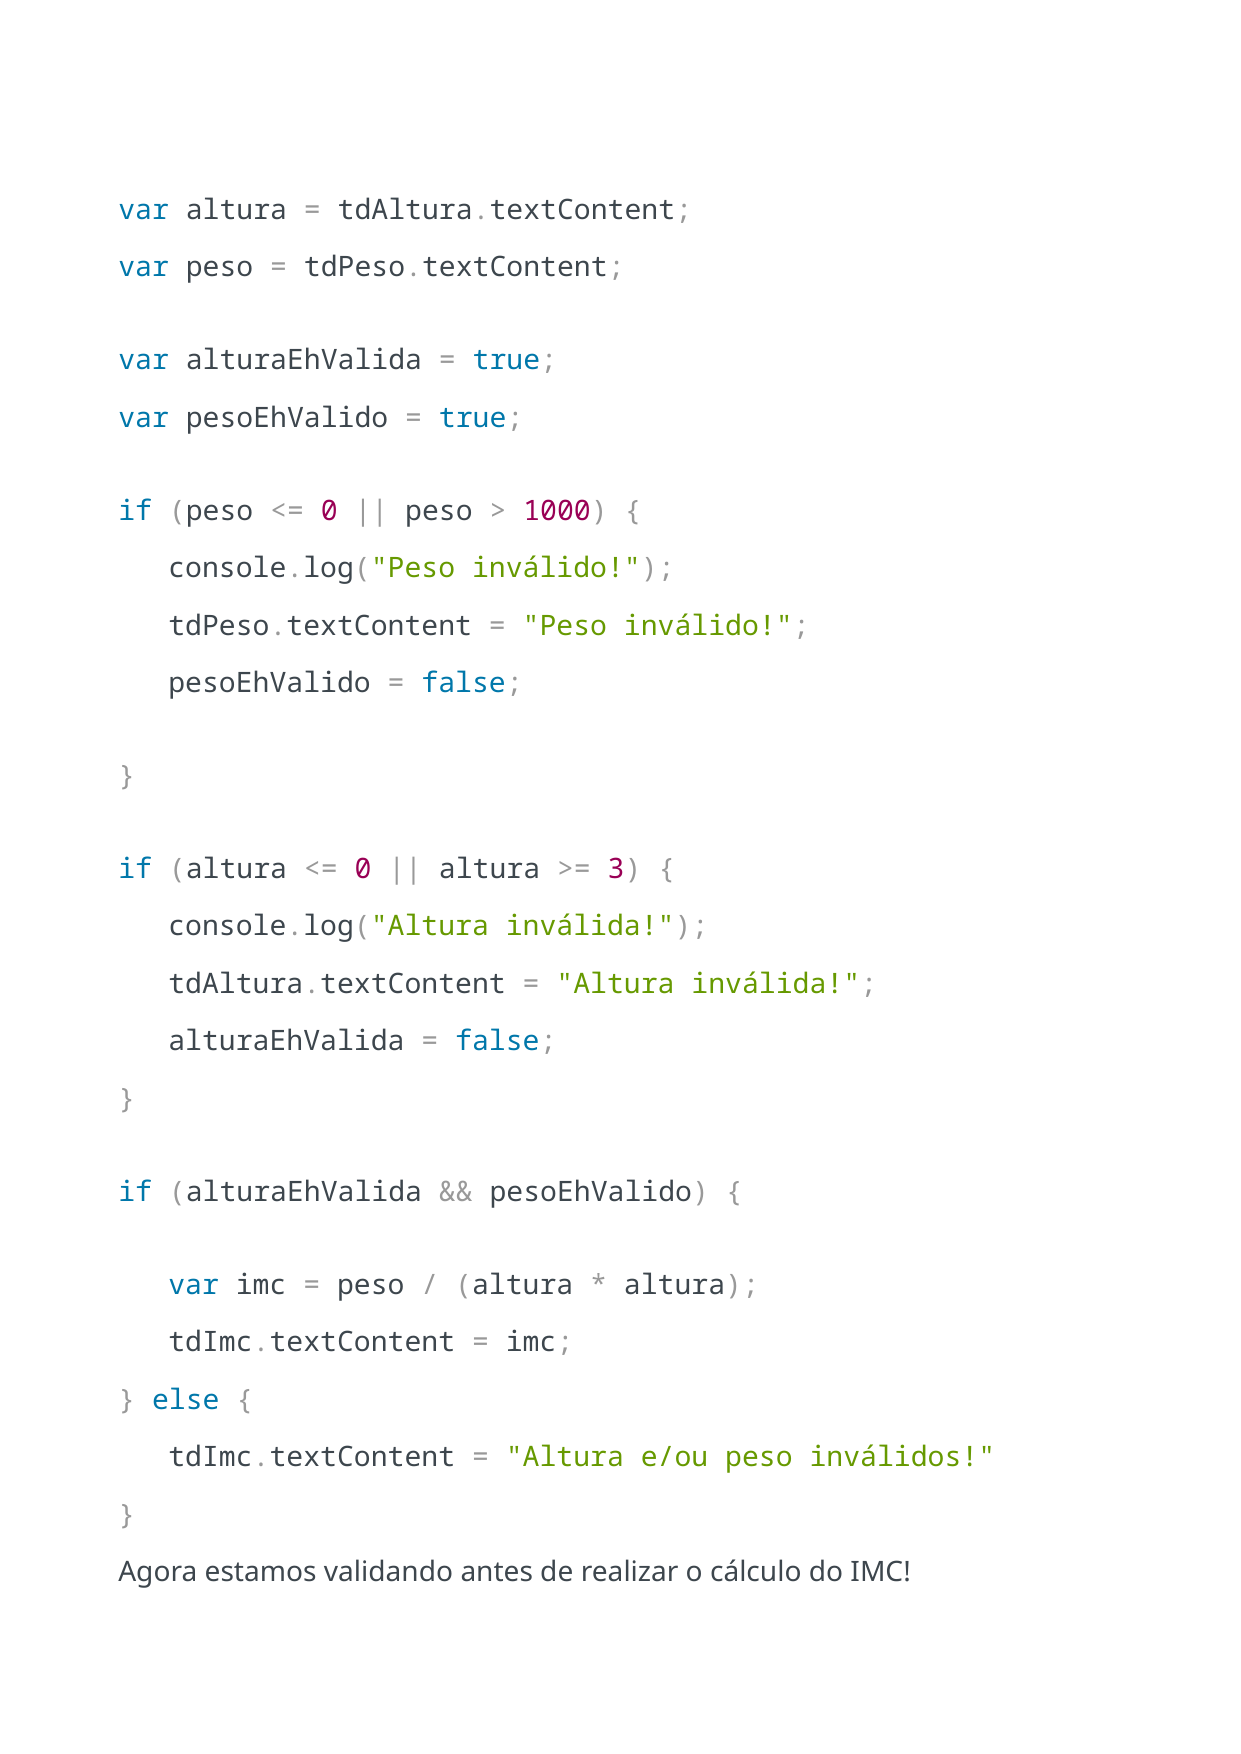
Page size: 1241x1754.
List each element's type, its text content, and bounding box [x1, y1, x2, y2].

text var imc = peso / (altura * altura); [118, 1264, 1122, 1302]
text console.log("Altura inválida!"); [118, 906, 1122, 944]
text tdPeso.textContent = "Peso inválido!"; [118, 605, 1122, 643]
text tdAltura.textContent = "Altura inválida!"; [118, 963, 1122, 1001]
text var peso = tdPeso.textContent; [118, 246, 1122, 285]
text console.log("Peso inválido!"); [118, 547, 1122, 586]
text var pesoEhValido = true; [118, 397, 1122, 435]
text } [118, 1494, 1122, 1532]
text tdImc.textContent = imc; [118, 1321, 1122, 1360]
text if (alturaEhValida && pesoEhValido) { [118, 1171, 1122, 1209]
text } [118, 1078, 1122, 1116]
text if (altura <= 0 || altura >= 3) { [118, 848, 1122, 886]
text } [118, 755, 1122, 793]
text var altura = tdAltura.textContent; [118, 189, 1122, 227]
text pesoEhValido = false; [118, 662, 1122, 701]
text if (peso <= 0 || peso > 1000) { [118, 490, 1122, 528]
text tdImc.textContent = "Altura e/ou peso inválidos!" [118, 1436, 1122, 1475]
text Agora estamos validando antes de realizar o cálculo do IMC! [118, 1551, 1122, 1590]
text var alturaEhValida = true; [118, 339, 1122, 378]
text alturaEhValida = false; [118, 1021, 1122, 1059]
text } else { [118, 1379, 1122, 1417]
